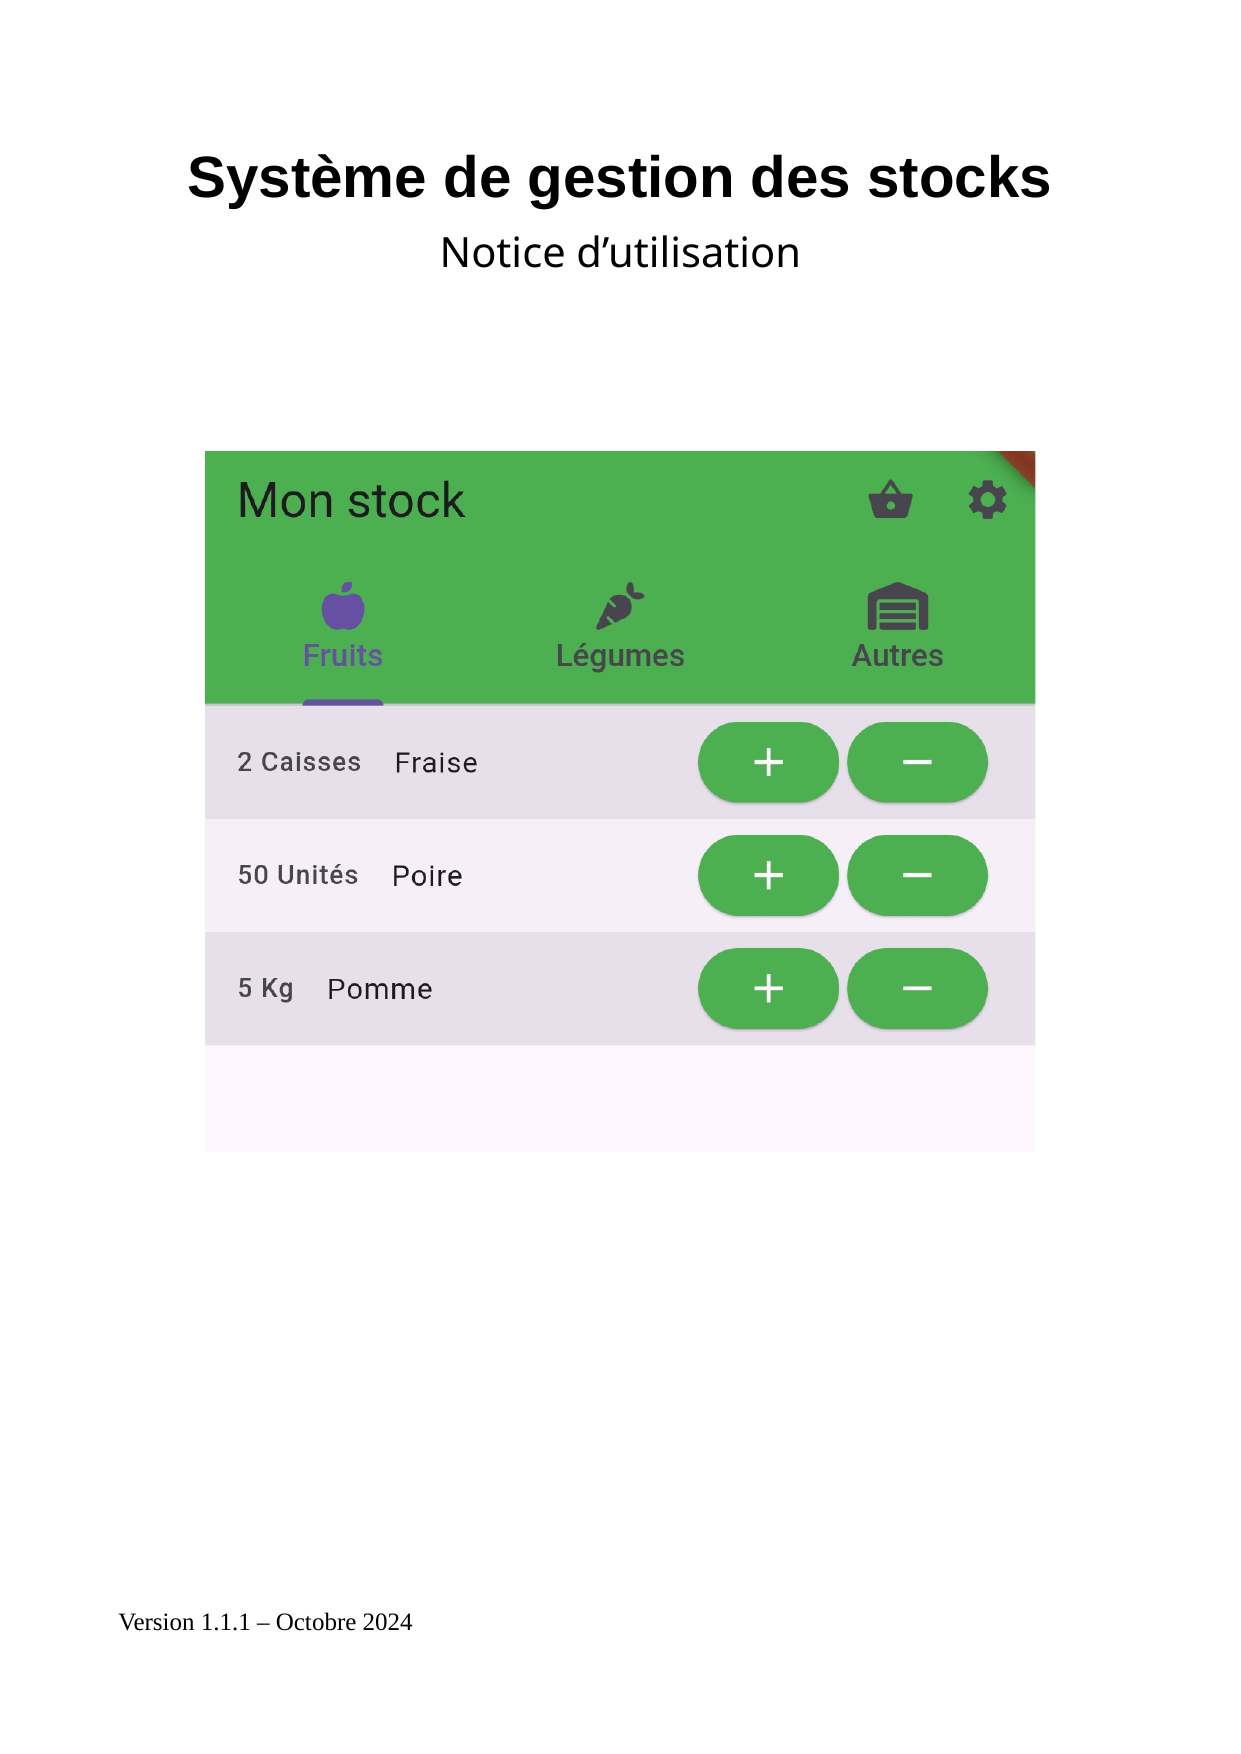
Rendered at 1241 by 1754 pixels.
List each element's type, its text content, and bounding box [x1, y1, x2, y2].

text Notice d’utilisation [118, 223, 1122, 279]
picture [205, 451, 1036, 522]
title Système de gestion des stocks [118, 143, 1122, 210]
